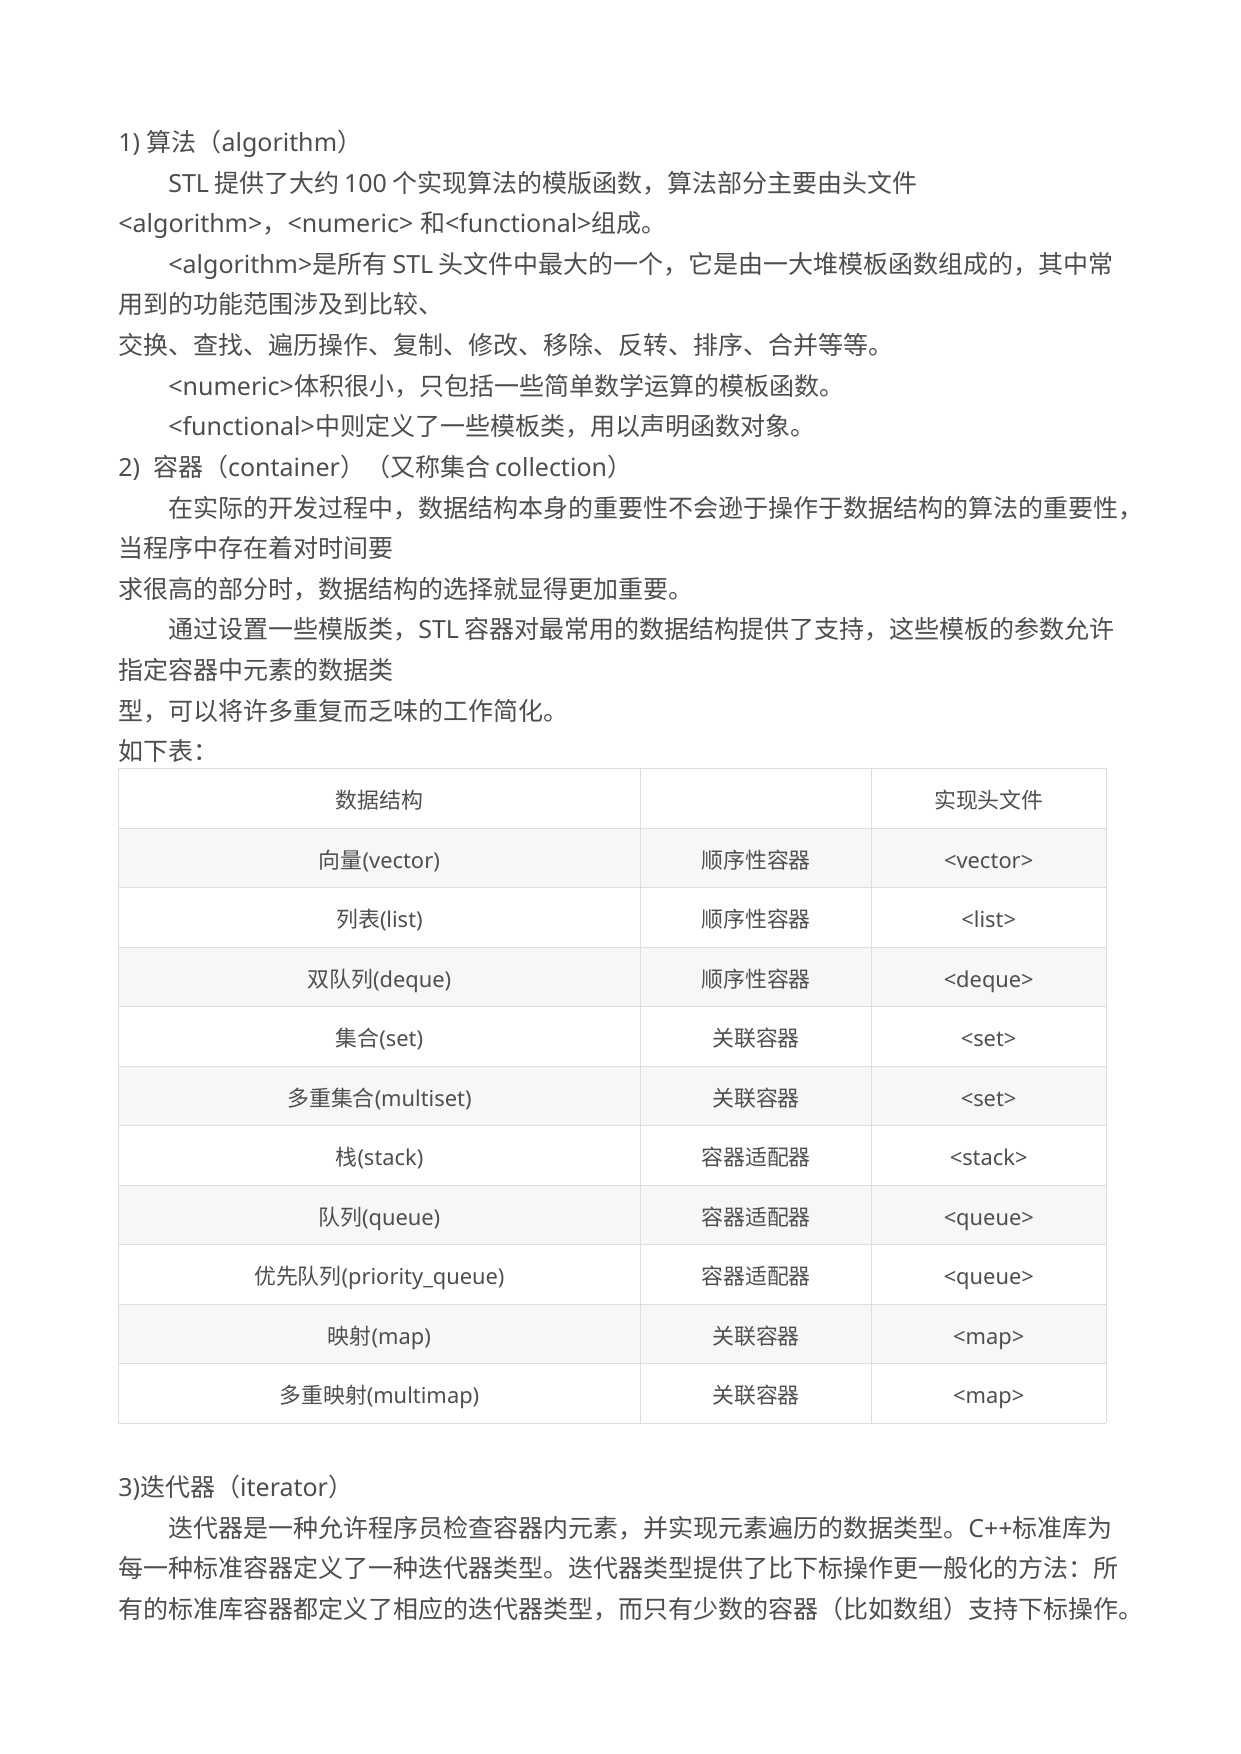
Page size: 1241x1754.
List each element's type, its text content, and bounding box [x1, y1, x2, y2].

table_cell 关联容器 [641, 1305, 871, 1363]
table_cell <set> [872, 1067, 1106, 1125]
table_cell <queue> [872, 1186, 1106, 1244]
table_cell 顺序性容器 [641, 888, 871, 947]
table_cell 列表(list) [119, 888, 640, 947]
table_cell 顺序性容器 [641, 948, 871, 1006]
table_cell 双队列(deque) [119, 948, 640, 1006]
table_header [641, 769, 871, 828]
table_cell 映射(map) [119, 1305, 640, 1363]
table_cell 关联容器 [641, 1364, 871, 1422]
table_cell 栈(stack) [119, 1126, 640, 1184]
table_cell 向量(vector) [119, 829, 640, 887]
table_cell 多重映射(multimap) [119, 1364, 640, 1422]
table_cell 容器适配器 [641, 1126, 871, 1184]
text 这里的参数模板T相当于一个占位符，当我们实例化类stack时，T会被具体的数据类型替换掉。 若定义对象S为statc类型，在实例化S时若我们将T指定int型则： 这时候类S就成为： class S { push(int) //入栈算法 pop(int) //出栈算法 } 这时我可以称class stack<参数模板 T>是类的类，通过它可以生成具体参数类型不同的类。 泛型在C++中的应用： 泛型在C++中的主要实现为模板函数和模板类。 通常使用普通的函数实现一个与数据类型有关的算法是很繁琐的，比如两个数的加法，要 考虑很多类型： int add(int a,int b) { return a+b; } float add(float a,float b) { return a+b; } 。。。。 虽然在C++中可以通过函数重载来解决这个问题，但是反复写相同算法的函数是比较辛苦的， 更重要的是函数重载是静态编译，运行时占用过多内存。 在此我们可以用C++的模板函数来表达通用型的函数，如下： template<typename T> // 模板声明 T add(T a,T b) { return a+b; } // 注意形参和返回值的类型 这时C++编译器会根据add函数的参数类型来生成一个与之对应的带具体参数类型的函数并 调用。 例如： #include <iostream> using namespace std; template <typename T> T add(T a,T b) //注意形参和返回类型 { return a+b; } void main() { int num1, num2, sum; cin>>num1>>num2; sum=add(num1,num2); //用int匹配模版参数T，若sum,num1,num2类型不一致则无法匹配。 cout<<sum; } 函数模板的性质 1) 函数模板并不是真正的函数，它只是C++编译生成具体函数的一个模子。 2) 函数模板本身并不生成函数，实际生成的函数是替换函数模板的那个函数，比如上例中的add(sum1,sum2)， 这种替换是编译期就绑定的。 3) 函数模板不是只编译一份满足多重需要，而是为每一种替换它的函数编译一份。 4) 函数模板不允许自动类型转换。 5) 函数模板不可以设置默认模板实参。比如template <typename T=0>不可以。 C++模版函数的语法 template <typename 模版参数列表…> 函数返回类型 函数名（形参列表…） 上面两行可以合并成一行。 例如： 下面的几种写法是等效的并且class 和typename是可以互换的。 template <typename T1, typename T2> T1 fun(T1, T2, int ) { //…..} template <typename T1,T2> T1 fun(T1, T2, int ) { //…..} template <class T1, class T2> T1 fun(T1, T2, int ) { //…..} template <class T1,T2> T1 fun(T1, T2, int ) { //…..} C++模版类的语法 template <class 模版参数列表…> class 类名 { //类体} 成员的实现… 例如： //类声明部分，有两个模板参数T1，T2 template <class T1, class T2 > class A { private: int a; T1 b; //成员变量也可以用模板参数 public: int fun1(T1 x, int y ); T2 fun2(T1 x, T2 y); } //类实现部分 template <class T1, class T2 > int A<T1>:: fun1(T1 x, int y ){//实现…… } template <class T1, class T2 > T2 A<T1,T2>:: fun2(T1 x, T2 y) {//实现…… } //使用类A int main( ) { //定义对象a,并用int替换T1, float替换T2 A<int, float> a; //实例化a,调用a的属性和方法…… } 由上例可以看出, 类模板参数T1,T2对类的成员变量和成员函数均有效。 在C++编程中，当你要实现的一个类的某些成员函数和成员变量的算法 数据类型有关，可以考虑用类模板。C++版的数据结构算法大都用类模板实现。 类模板的性质 1) 类模板不是真正的类，它只是C++编译器生成具体类的一个模子。 2) 类模板可以设置默认模板实参。 C++ STL简介 STL（Standard Template Library，标准模板库)是C++对泛型编程思想的实现，最早是惠普实验室开发的。 在被引入C++之前该技术就已经存在了很长的一段时间。后来STL成为ANSI/ISO C++标准的一部分。各个 C++厂商也有各自相应的模板库，这些库效率可能很高，但可移植性不一定好。 STL广义上分为三类：algorithm（算法）、container（容器）和iterator（迭代器），几乎所有的代码都采 用了模板类和模板函数的方式，这相比于传统的由函数和类组成的库来说提供了更好的代码重用机会。 在C++标准中，STL被组织为下面的13个头文件：<algorithm>、<deque>、<functional>、<iterator>、<vector>、 <list>、<map>、<memory>、<numeric>、<queue>、<set>、<stack> 和<utility>。 1) 算法（algorithm） STL提供了大约100个实现算法的模版函数，算法部分主要由头文件<algorithm>，<numeric> 和<functional>组成。 <algorithm>是所有STL头文件中最大的一个，它是由一大堆模板函数组成的，其中常用到的功能范围涉及到比较、 交换、查找、遍历操作、复制、修改、移除、反转、排序、合并等等。 <numeric>体积很小，只包括一些简单数学运算的模板函数。 <functional>中则定义了一些模板类，用以声明函数对象。 2) 容器（container）（又称集合collection） 在实际的开发过程中，数据结构本身的重要性不会逊于操作于数据结构的算法的重要性，当程序中存在着对时间要 求很高的部分时，数据结构的选择就显得更加重要。 通过设置一些模版类，STL容器对最常用的数据结构提供了支持，这些模板的参数允许指定容器中元素的数据类 型，可以将许多重复而乏味的工作简化。 如下表： [118, 118, 1122, 768]
table_cell 多重集合(multiset) [119, 1067, 640, 1125]
table_cell 容器适配器 [641, 1186, 871, 1244]
table_cell <deque> [872, 948, 1106, 1006]
table_header 实现头文件 [872, 769, 1106, 828]
table_cell 容器适配器 [641, 1245, 871, 1303]
table_cell <map> [872, 1305, 1106, 1363]
table_cell 队列(queue) [119, 1186, 640, 1244]
table_cell <vector> [872, 829, 1106, 887]
table_cell <set> [872, 1007, 1106, 1066]
text 3)迭代器（iterator） 迭代器是一种允许程序员检查容器内元素，并实现元素遍历的数据类型。C++标准库为每一种标准容器定义了一种迭代器类型。迭代器类型提供了比下标操作更一般化的方法：所有的标准库容器都定义了相应的迭代器类型，而只有少数的容器（比如数组）支持下标操作。因为迭代器对所有的容器都适用，现代C++程序更倾向于使用迭代器而不是下标操作访问容器元素。 迭代器从作用上来说是STL最基本的部分，迭代器在STL中用来将算法和容器联系起来，起着一种黏和剂的作用。几乎STL提供的所有算法都是通过迭代器存取元素序列进行工作的，每一个容器都定义了其本身所专有的迭代器，用以存取容器中的元素。 迭代器部分主要由头文件<utility>,<iterator> 和<memory>组成。<utility>是一个很小的头文件，它包括了贯穿使用在STL中的几个模板的声明，<iterator>中提供了迭代器使用的许多方法， <memory>为容器中的元素分配存储空间，同时也为某些算法执行期间产生的临时对象提供机制,<memory>中的主要部分是模板类allocator，它负责产生所有容器中的默认分配器。 [118, 1422, 1122, 1626]
table_cell <queue> [872, 1245, 1106, 1303]
table_cell <list> [872, 888, 1106, 947]
table_header 数据结构 [119, 769, 640, 828]
table_cell 顺序性容器 [641, 829, 871, 887]
table_cell <stack> [872, 1126, 1106, 1184]
table_cell 优先队列(priority_queue) [119, 1245, 640, 1303]
table_cell <map> [872, 1364, 1106, 1422]
table_cell 关联容器 [641, 1067, 871, 1125]
table_cell 关联容器 [641, 1007, 871, 1066]
table_cell 集合(set) [119, 1007, 640, 1066]
